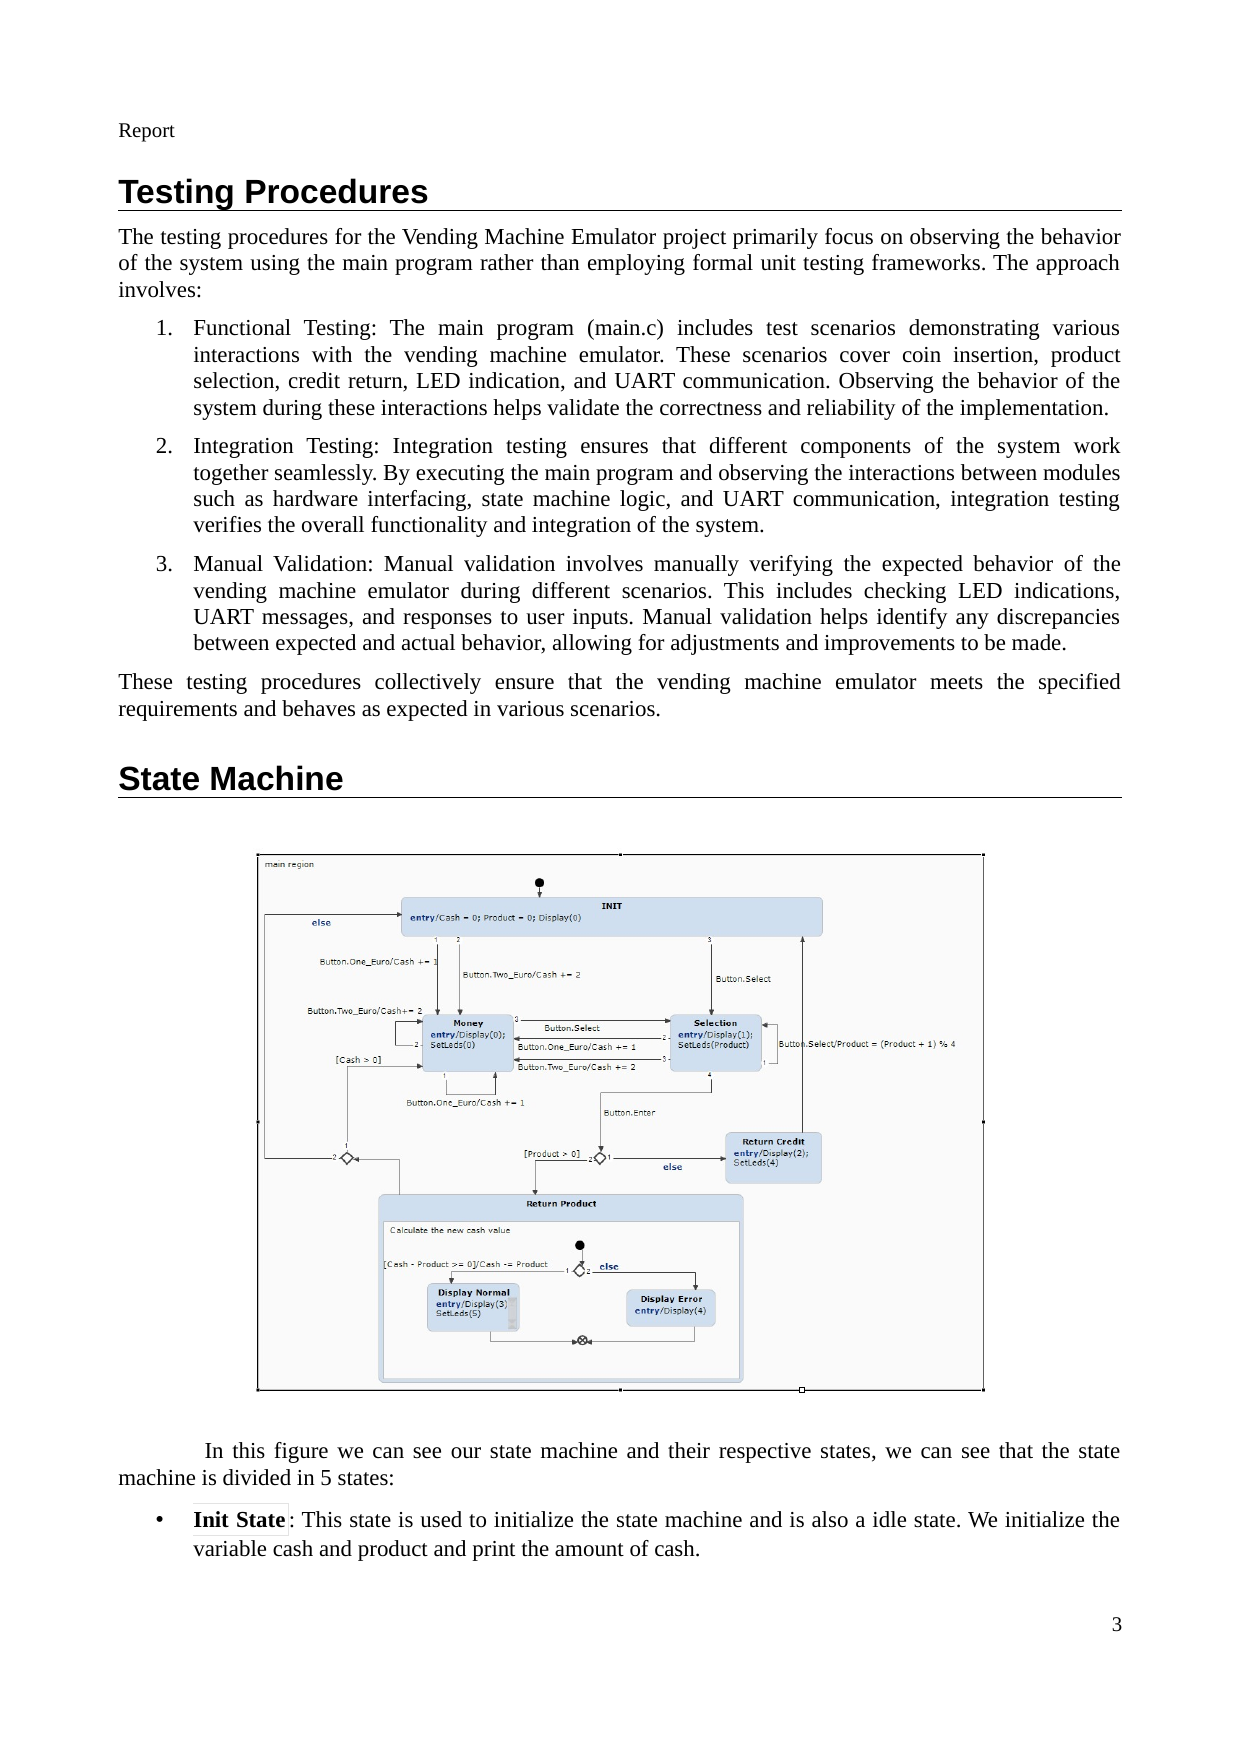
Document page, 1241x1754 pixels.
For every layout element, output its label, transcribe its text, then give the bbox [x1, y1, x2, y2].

text These testing procedures collectively ensure that the vending machine emulator meets the specified requirements and behaves as expected in various scenarios. [118, 668, 1122, 721]
list Init State: This state is used to initialize the state machine and is also a idle state. We initialize the variable cash and product and print the amount of cash. [156, 1503, 1122, 1562]
subtitle State Machine [118, 758, 1122, 797]
text The testing procedures for the Vending Machine Emulator project primarily focus on observing the behavior of the system using the main program rather than employing formal unit testing frameworks. The approach involves: [118, 223, 1122, 302]
picture [247, 848, 994, 1399]
subtitle Testing Procedures [118, 172, 1122, 210]
list Functional Testing: The main program (main.c) includes test scenarios demonstrating various interactions with the vending machine emulator. These scenarios cover coin insertion, product selection, credit return, LED indication, and UART communication. Observing the behavior of the system during these interactions helps validate the correctness and reliability of the implementation. [156, 314, 1122, 420]
text In this figure we can see our state machine and their respective states, we can see that the state machine is divided in 5 states: [118, 1438, 1122, 1490]
list Integration Testing: Integration testing ensures that different components of the system work together seamlessly. By executing the main program and observing the interactions between modules such as hardware interfacing, state machine logic, and UART communication, integration testing verifies the overall functionality and integration of the system. [156, 432, 1122, 538]
list Manual Validation: Manual validation involves manually verifying the expected behavior of the vending machine emulator during different scenarios. This includes checking LED indications, UART messages, and responses to user inputs. Manual validation helps identify any discrepancies between expected and actual behavior, allowing for adjustments and improvements to be made. [156, 550, 1122, 656]
